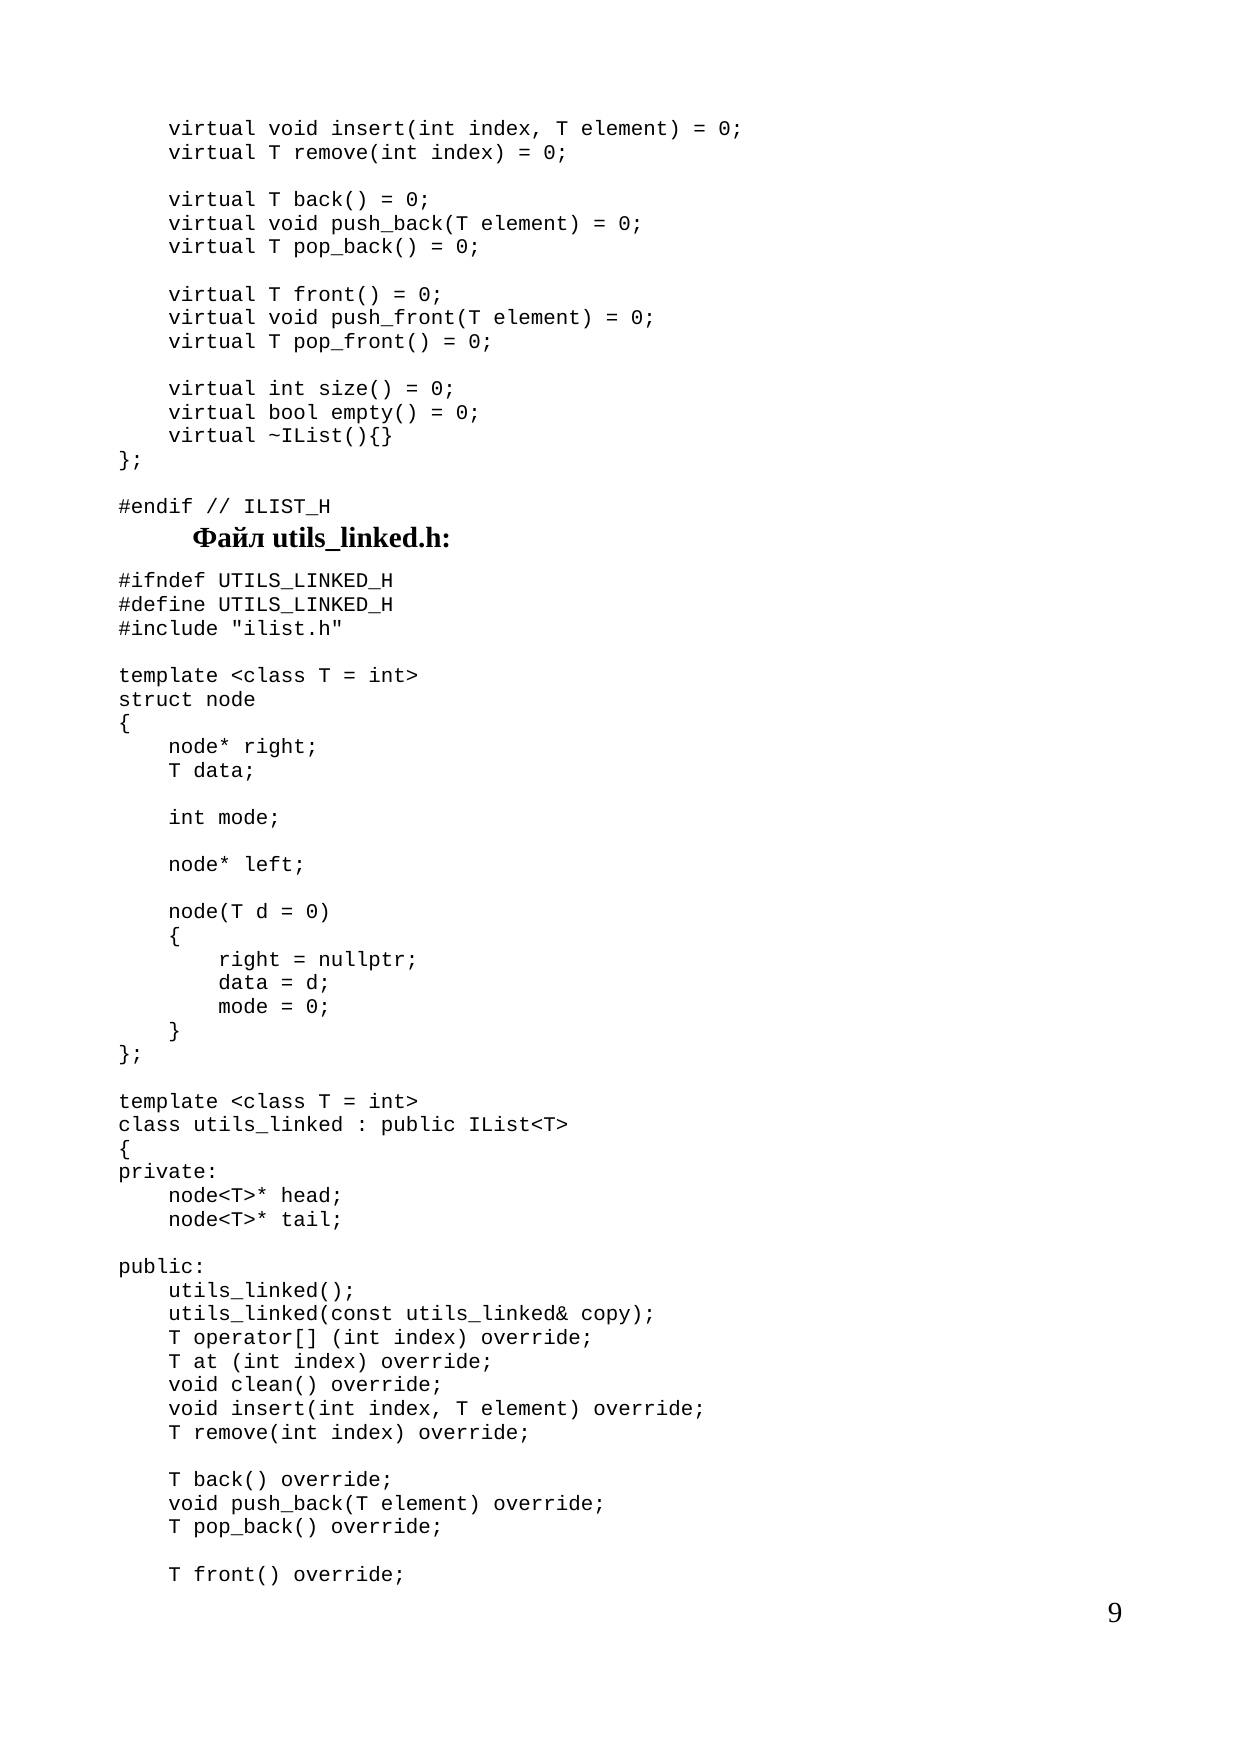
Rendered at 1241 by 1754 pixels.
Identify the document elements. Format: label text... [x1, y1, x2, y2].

text }; [118, 1043, 1122, 1067]
text T remove(int index) override; [118, 1422, 1122, 1445]
text virtual T pop_front() = 0; [118, 331, 1122, 354]
text virtual void insert(int index, T element) = 0; [118, 118, 1122, 142]
text mode = 0; [118, 996, 1122, 1020]
text node<T>* tail; [118, 1209, 1122, 1232]
text class utils_linked : public IList<T> [118, 1114, 1122, 1138]
text virtual ~IList(){} [118, 426, 1122, 449]
text right = nullptr; [118, 949, 1122, 972]
text virtual T back() = 0; [118, 189, 1122, 213]
text utils_linked(const utils_linked& copy); [118, 1303, 1122, 1327]
text #define UTILS_LINKED_H [118, 594, 1122, 618]
text public: [118, 1256, 1122, 1280]
text void clean() override; [118, 1374, 1122, 1398]
text node* right; [118, 736, 1122, 759]
text }; [118, 449, 1122, 473]
text data = d; [118, 972, 1122, 996]
text virtual T front() = 0; [118, 284, 1122, 307]
text { [118, 712, 1122, 736]
text { [118, 925, 1122, 949]
text node(T d = 0) [118, 901, 1122, 925]
text T at (int index) override; [118, 1351, 1122, 1374]
text node<T>* head; [118, 1185, 1122, 1209]
text { [118, 1138, 1122, 1162]
text virtual bool empty() = 0; [118, 402, 1122, 426]
text struct node [118, 689, 1122, 712]
text #ifndef UTILS_LINKED_H [118, 570, 1122, 594]
text node* left; [118, 854, 1122, 878]
text } [118, 1020, 1122, 1043]
text #endif // ILIST_H [118, 496, 1122, 520]
text T back() override; [118, 1469, 1122, 1493]
text T pop_back() override; [118, 1516, 1122, 1540]
text #include "ilist.h" [118, 618, 1122, 641]
text utils_linked(); [118, 1280, 1122, 1303]
text T front() override; [118, 1563, 1122, 1587]
text template <class T = int> [118, 1091, 1122, 1114]
text virtual void push_back(T element) = 0; [118, 213, 1122, 236]
text int mode; [118, 807, 1122, 831]
text virtual T pop_back() = 0; [118, 236, 1122, 260]
text void insert(int index, T element) override; [118, 1398, 1122, 1422]
text virtual T remove(int index) = 0; [118, 142, 1122, 165]
text virtual int size() = 0; [118, 378, 1122, 402]
text Файл utils_linked.h: [118, 520, 1122, 554]
text template <class T = int> [118, 665, 1122, 689]
text T data; [118, 759, 1122, 783]
text void push_back(T element) override; [118, 1493, 1122, 1516]
text T operator[] (int index) override; [118, 1327, 1122, 1351]
text private: [118, 1162, 1122, 1185]
text virtual void push_front(T element) = 0; [118, 307, 1122, 331]
